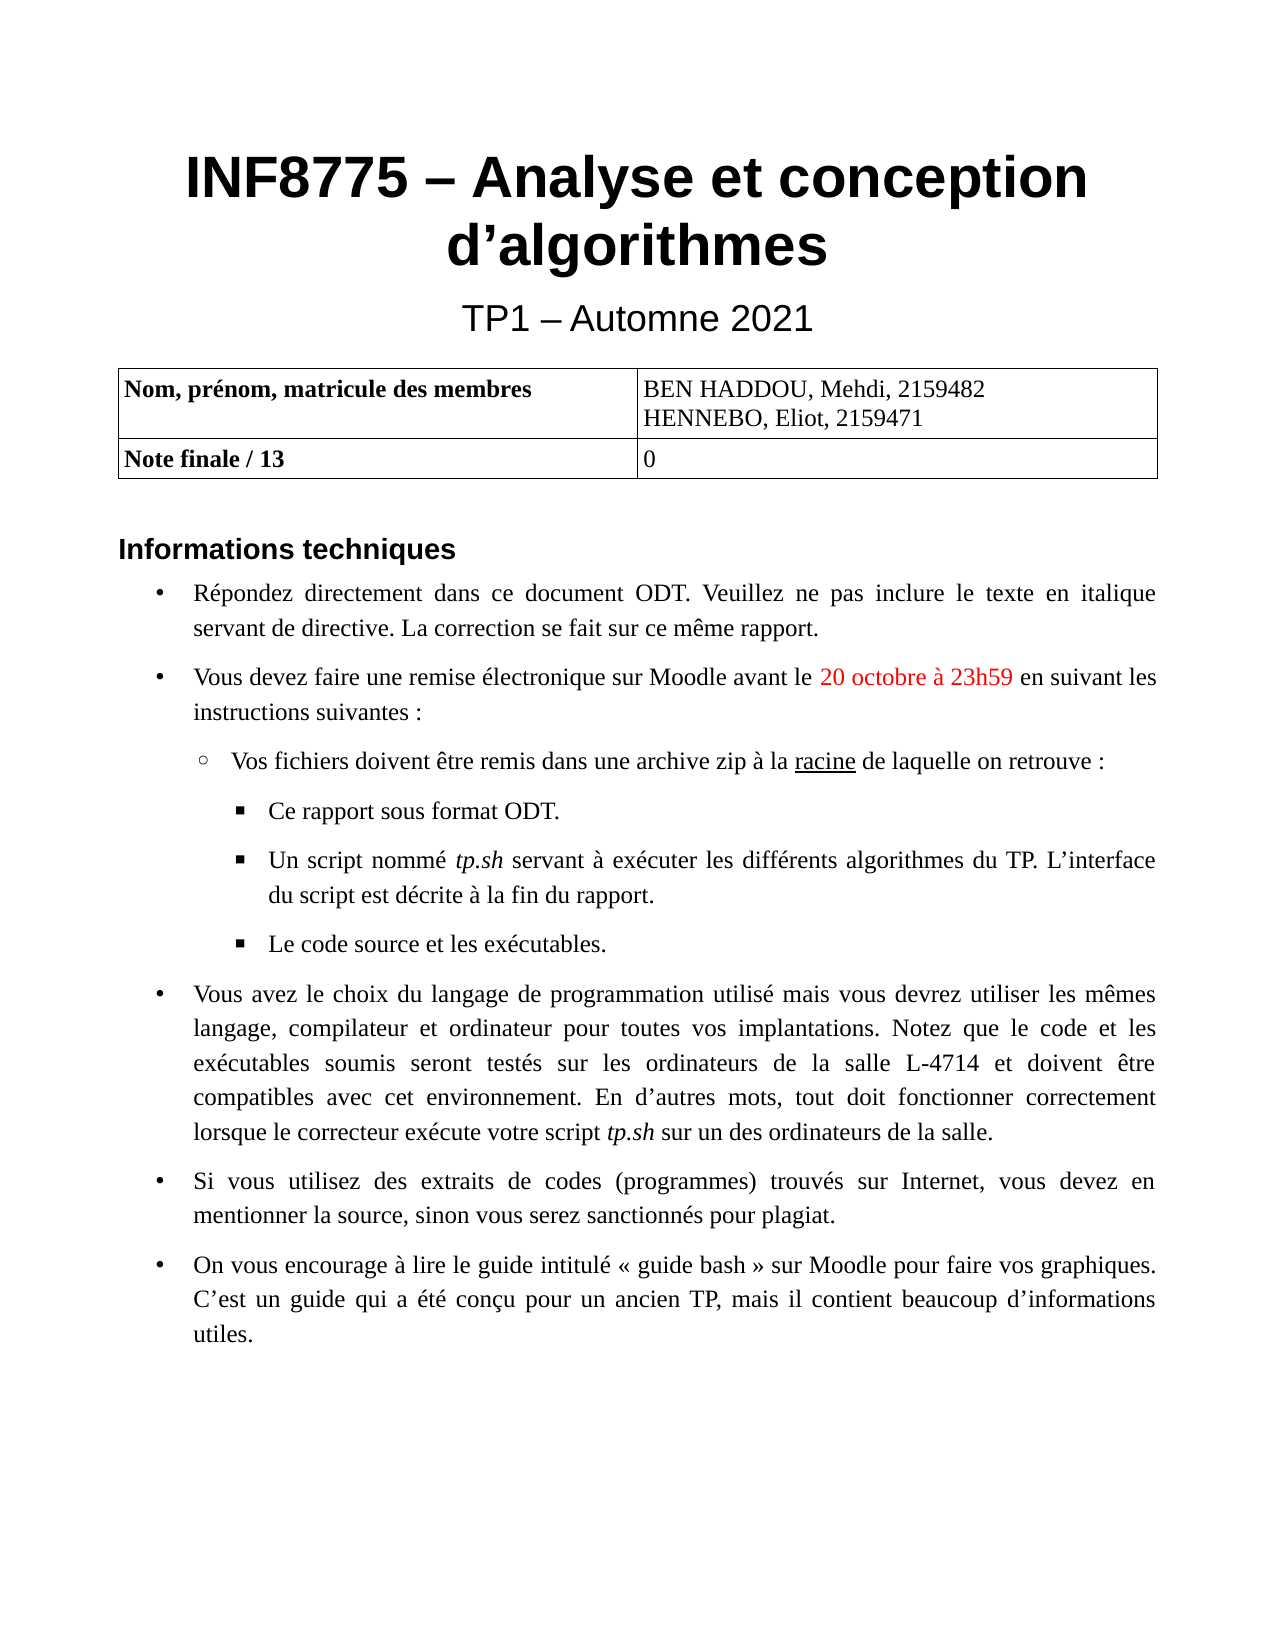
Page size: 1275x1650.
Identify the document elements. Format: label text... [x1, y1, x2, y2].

text INF8775 – Analyse et conception d’algorithmes [118, 143, 1157, 277]
list Vos fichiers doivent être remis dans une archive zip à la racine de laquelle on retrouve : [193, 746, 1157, 775]
list Vous devez faire une remise électronique sur Moodle avant le 20 octobre à 23h59 en suivant les instructions suivantes : [156, 662, 1157, 726]
list Vous avez le choix du langage de programmation utilisé mais vous devrez utiliser les mêmes langage, compilateur et ordinateur pour toutes vos implantations. Notez que le code et les exécutables soumis seront testés sur les ordinateurs de la salle L-4714 et doivent être compatibles avec cet environnement. En d’autres mots, tout doit fonctionner correctement lorsque le correcteur exécute votre script tp.sh sur un des ordinateurs de la salle. [156, 979, 1157, 1145]
table_cell 0 [638, 439, 1157, 478]
text TP1 – Automne 2021 [118, 296, 1157, 339]
list Répondez directement dans ce document ODT. Veuillez ne pas inclure le texte en italique servant de directive. La correction se fait sur ce même rapport. [156, 578, 1157, 642]
table_header BEN HADDOU, Mehdi, 2159482 HENNEBO, Eliot, 2159471 [638, 369, 1157, 437]
list Un script nommé tp.sh servant à exécuter les différents algorithmes du TP. L’interface du script est décrite à la fin du rapport. [231, 845, 1157, 908]
table_header Nom, prénom, matricule des membres [119, 369, 637, 437]
subtitle Informations techniques [118, 532, 1157, 566]
list On vous encourage à lire le guide intitulé « guide bash » sur Moodle pour faire vos graphiques. C’est un guide qui a été conçu pour un ancien TP, mais il contient beaucoup d’informations utiles. [156, 1250, 1157, 1347]
list Ce rapport sous format ODT. [231, 796, 1157, 824]
list Si vous utilisez des extraits de codes (programmes) trouvés sur Internet, vous devez en mentionner la source, sinon vous serez sanctionnés pour plagiat. [156, 1166, 1157, 1229]
table_cell Note finale / 13 [119, 439, 637, 478]
list Le code source et les exécutables. [231, 929, 1157, 958]
